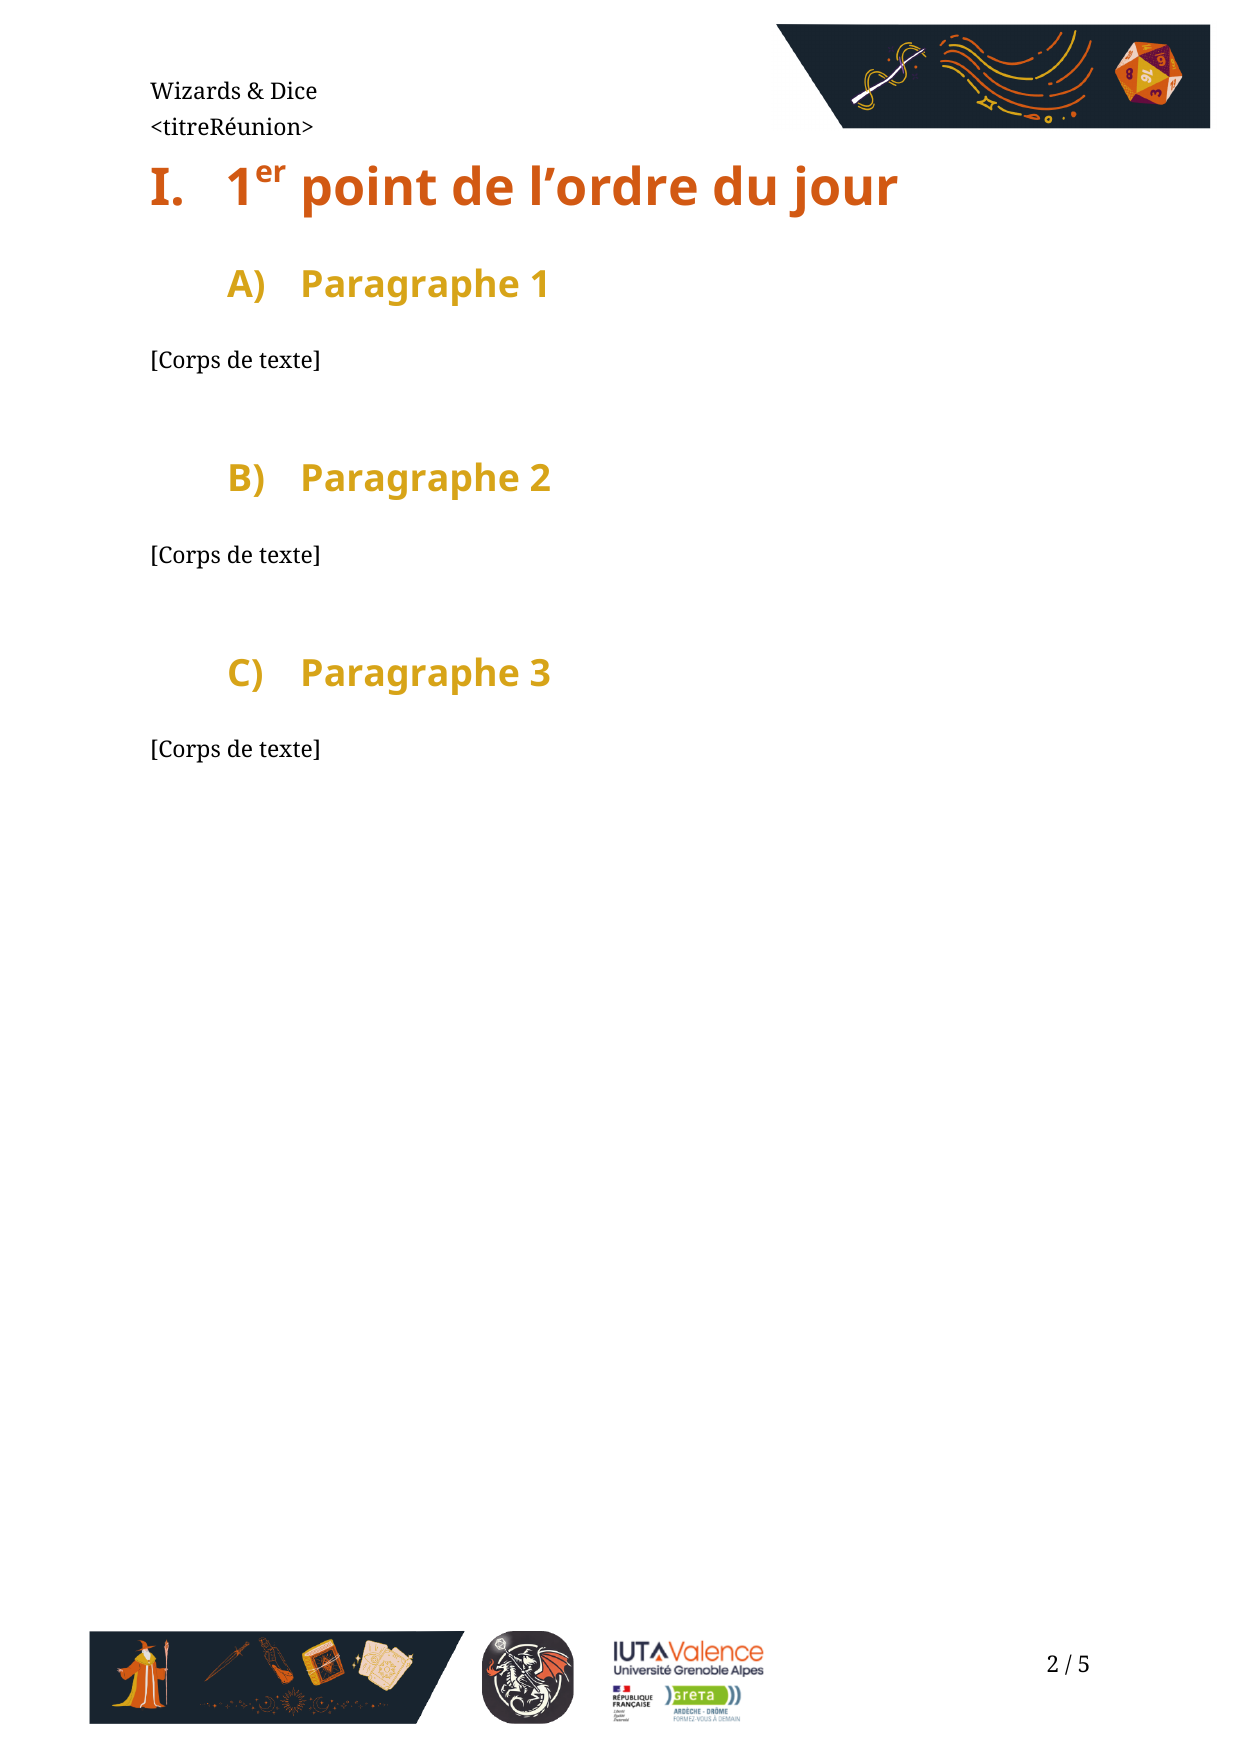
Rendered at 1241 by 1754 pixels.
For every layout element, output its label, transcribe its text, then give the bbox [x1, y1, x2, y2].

subtitle Paragraphe 3 [227, 646, 1090, 697]
text [Corps de texte] [150, 344, 1090, 375]
subtitle Paragraphe 1 [227, 257, 1090, 308]
subtitle Paragraphe 2 [227, 452, 1090, 503]
subtitle 1er point de l’ordre du jour [150, 150, 1090, 221]
text [Corps de texte] [150, 539, 1090, 570]
text [Corps de texte] [150, 733, 1090, 765]
picture [81, 1620, 788, 1733]
picture [771, 21, 1218, 131]
